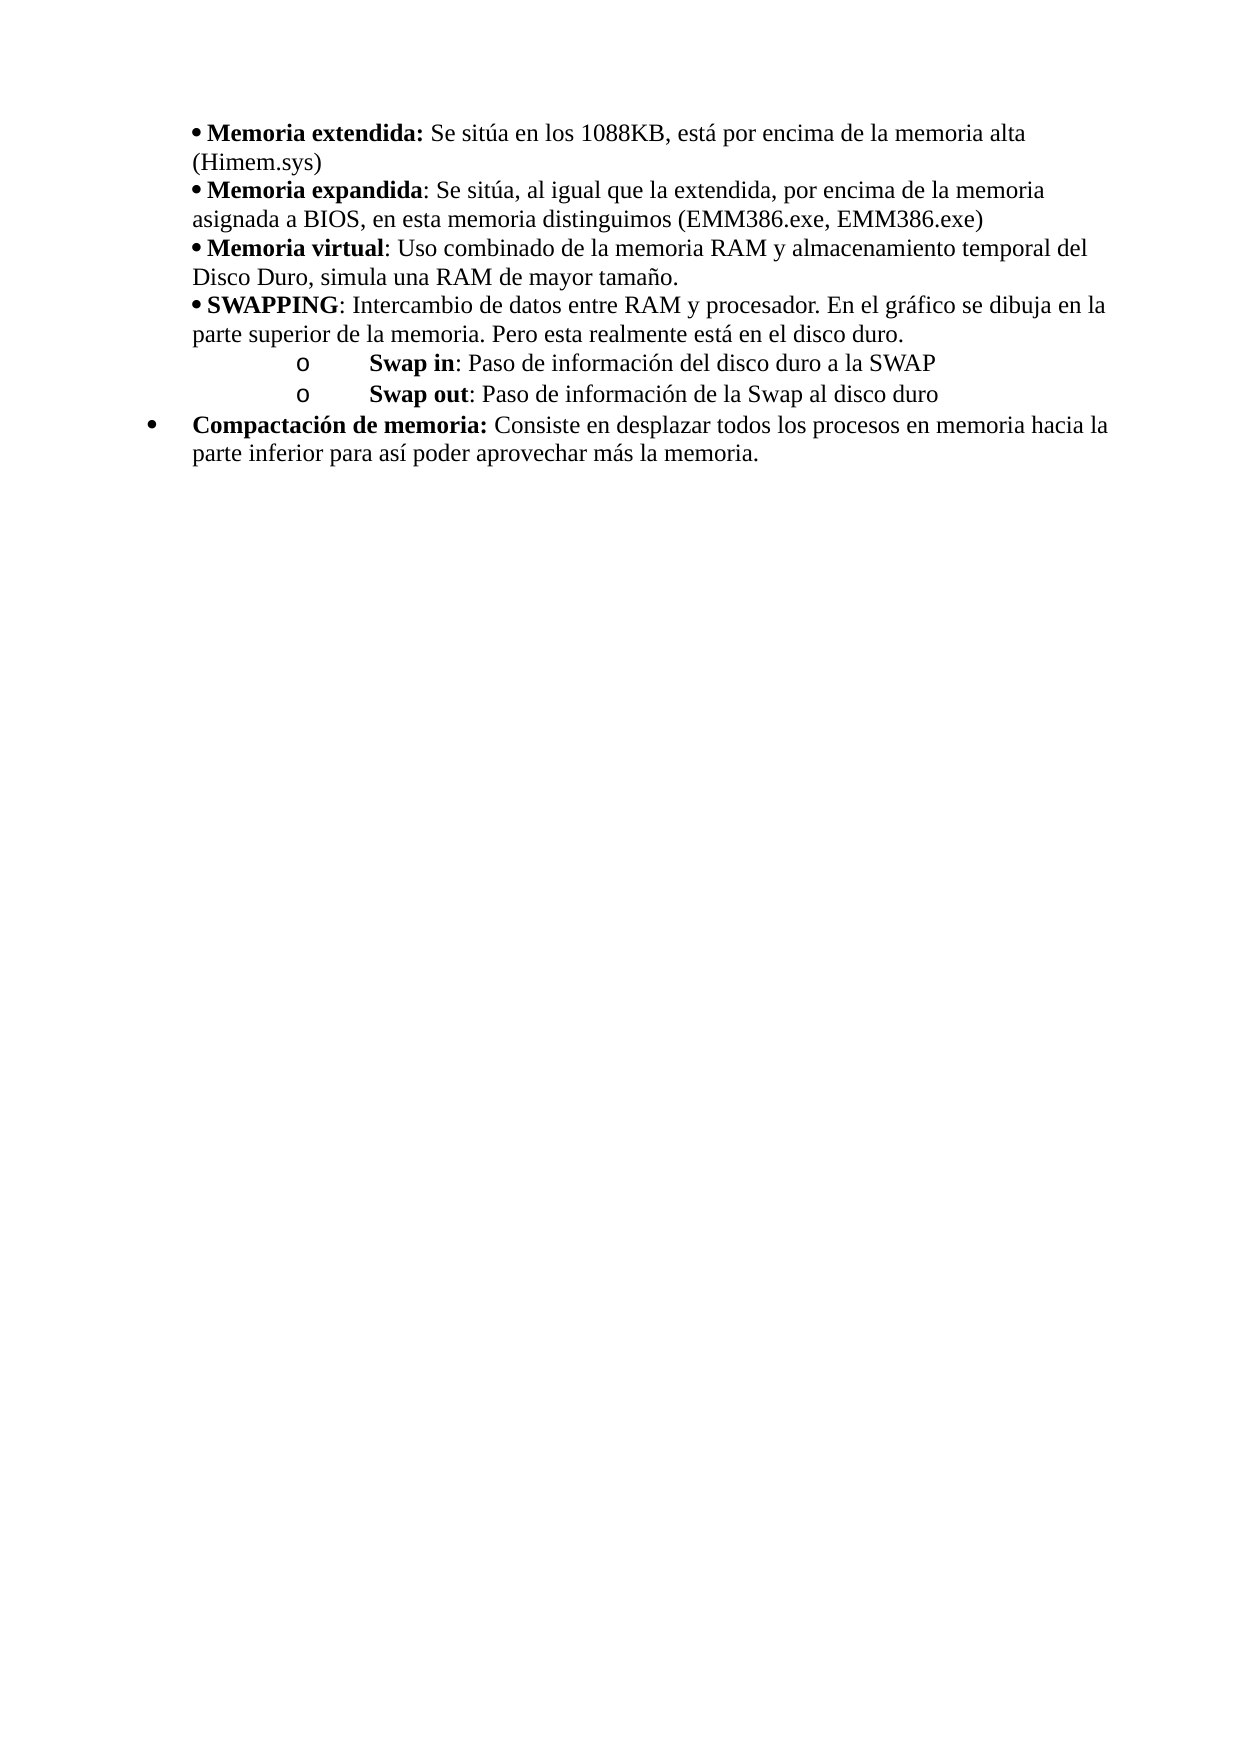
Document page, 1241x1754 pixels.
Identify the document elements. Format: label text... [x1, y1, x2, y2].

list SWAPPING: Intercambio de datos entre RAM y procesador. En el gráfico se dibuja en la parte superior de la memoria. Pero esta realmente está en el disco duro. [192, 291, 1122, 348]
list Swap in: Paso de información del disco duro a la SWAP [295, 348, 1122, 379]
list Swap out: Paso de información de la Swap al disco duro [295, 379, 1122, 410]
list Memoria expandida: Se sitúa, al igual que la extendida, por encima de la memoria asignada a BIOS, en esta memoria distinguimos (EMM386.exe, EMM386.exe) [192, 176, 1122, 233]
list Compactación de memoria: Consiste en desplazar todos los procesos en memoria hacia la parte inferior para así poder aprovechar más la memoria. [148, 410, 1122, 467]
list Memoria extendida: Se sitúa en los 1088KB, está por encima de la memoria alta (Himem.sys) [192, 118, 1122, 176]
list Memoria virtual: Uso combinado de la memoria RAM y almacenamiento temporal del Disco Duro, simula una RAM de mayor tamaño. [192, 233, 1122, 291]
